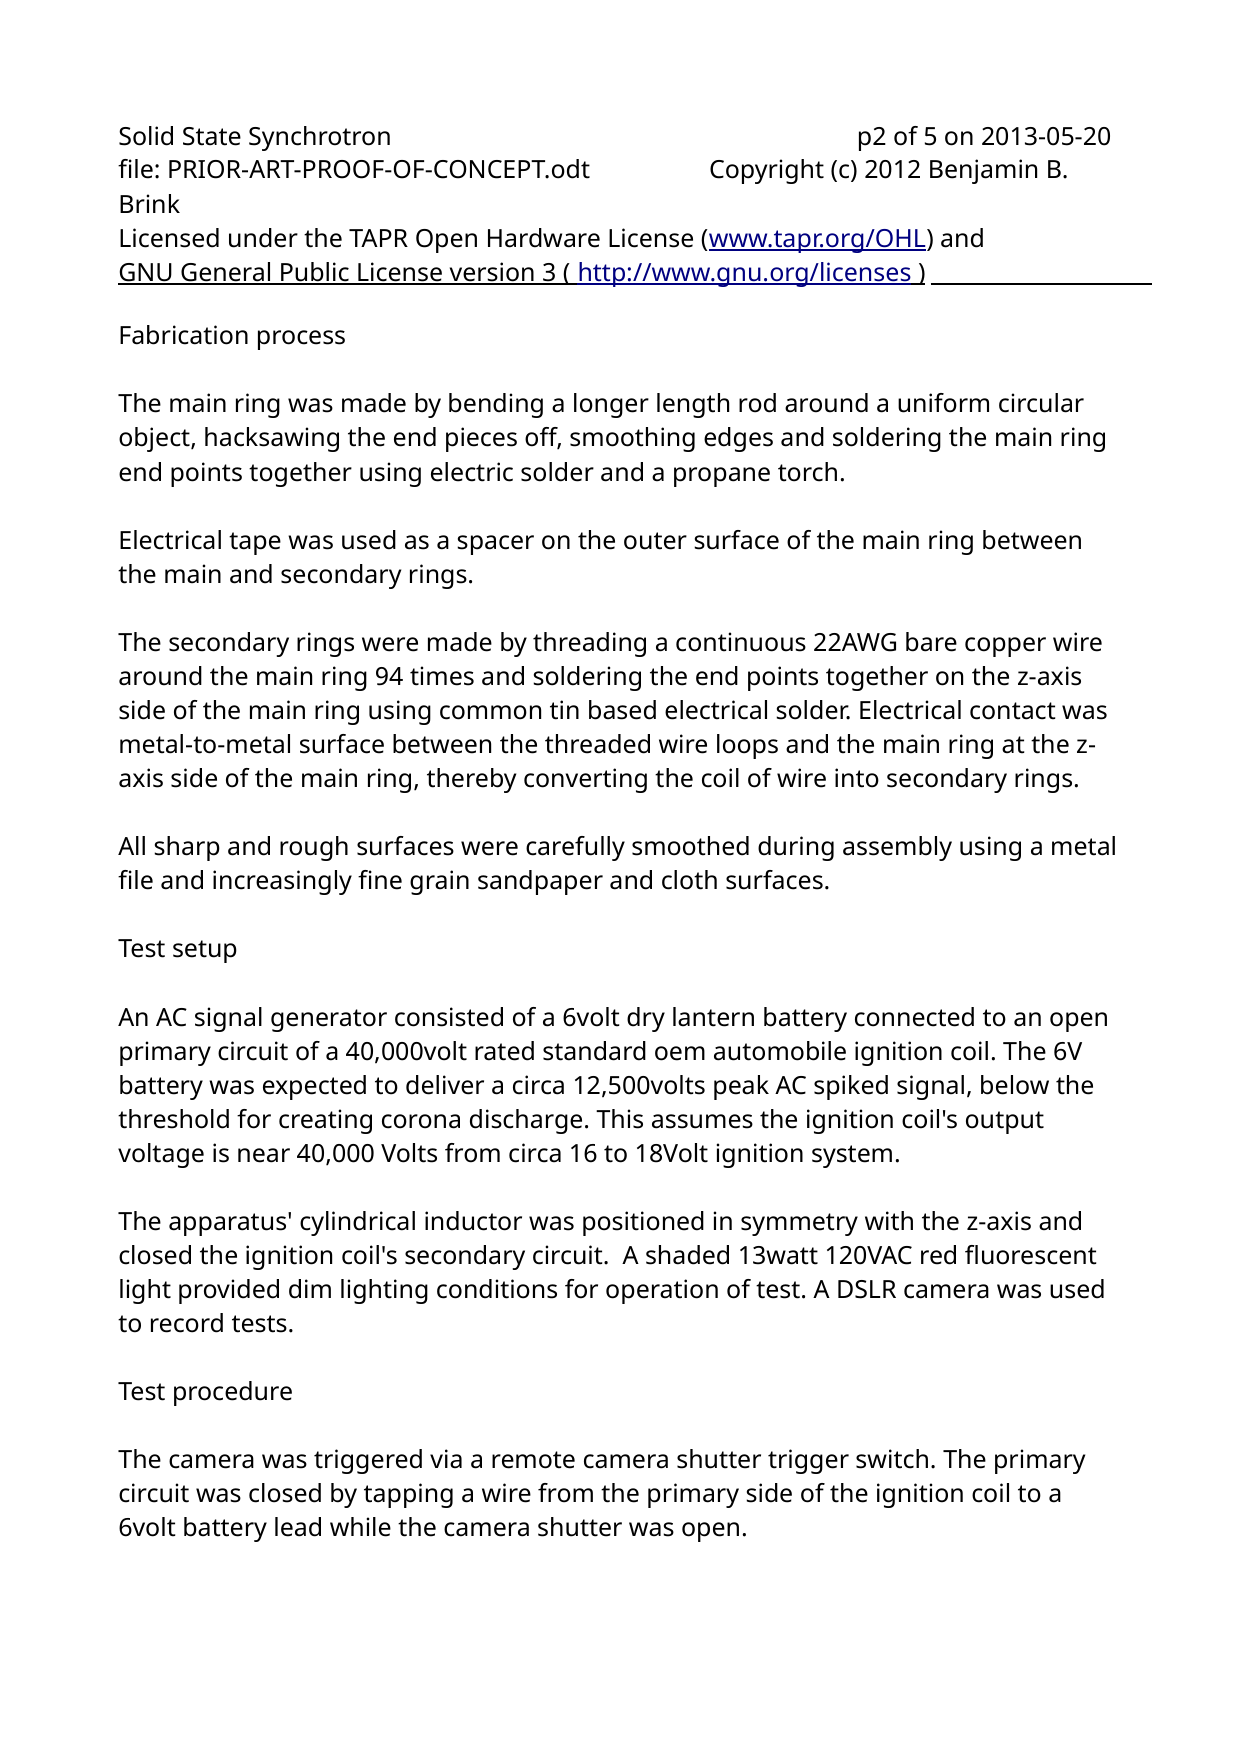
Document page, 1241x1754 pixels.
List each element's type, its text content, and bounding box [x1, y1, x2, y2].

text Test procedure [118, 1374, 1122, 1408]
text The secondary rings were made by threading a continuous 22AWG bare copper wire around the main ring 94 times and soldering the end points together on the z-axis side of the main ring using common tin based electrical solder. Electrical contact was metal-to-metal surface between the threaded wire loops and the main ring at the z-axis side of the main ring, thereby converting the coil of wire into secondary rings. [118, 624, 1122, 795]
text Fabrication process [118, 318, 1122, 352]
text The apparatus' cylindrical inductor was positioned in symmetry with the z-axis and closed the ignition coil's secondary circuit. A shaded 13watt 120VAC red fluorescent light provided dim lighting conditions for operation of test. A DSLR camera was used to record tests. [118, 1203, 1122, 1340]
text The camera was triggered via a remote camera shutter trigger switch. The primary circuit was closed by tapping a wire from the primary side of the ignition coil to a 6volt battery lead while the camera shutter was open. [118, 1442, 1122, 1544]
text The main ring was made by bending a longer length rod around a uniform circular object, hacksawing the end pieces off, smoothing edges and soldering the main ring end points together using electric solder and a propane torch. [118, 386, 1122, 488]
text All sharp and rough surfaces were carefully smoothed during assembly using a metal file and increasingly fine grain sandpaper and cloth surfaces. [118, 829, 1122, 897]
text An AC signal generator consisted of a 6volt dry lantern battery connected to an open primary circuit of a 40,000volt rated standard oem automobile ignition coil. The 6V battery was expected to deliver a circa 12,500volts peak AC spiked signal, below the threshold for creating corona discharge. This assumes the ignition coil's output voltage is near 40,000 Volts from circa 16 to 18Volt ignition system. [118, 999, 1122, 1169]
text Test setup [118, 931, 1122, 965]
text Electrical tape was used as a spacer on the outer surface of the main ring between the main and secondary rings. [118, 522, 1122, 590]
